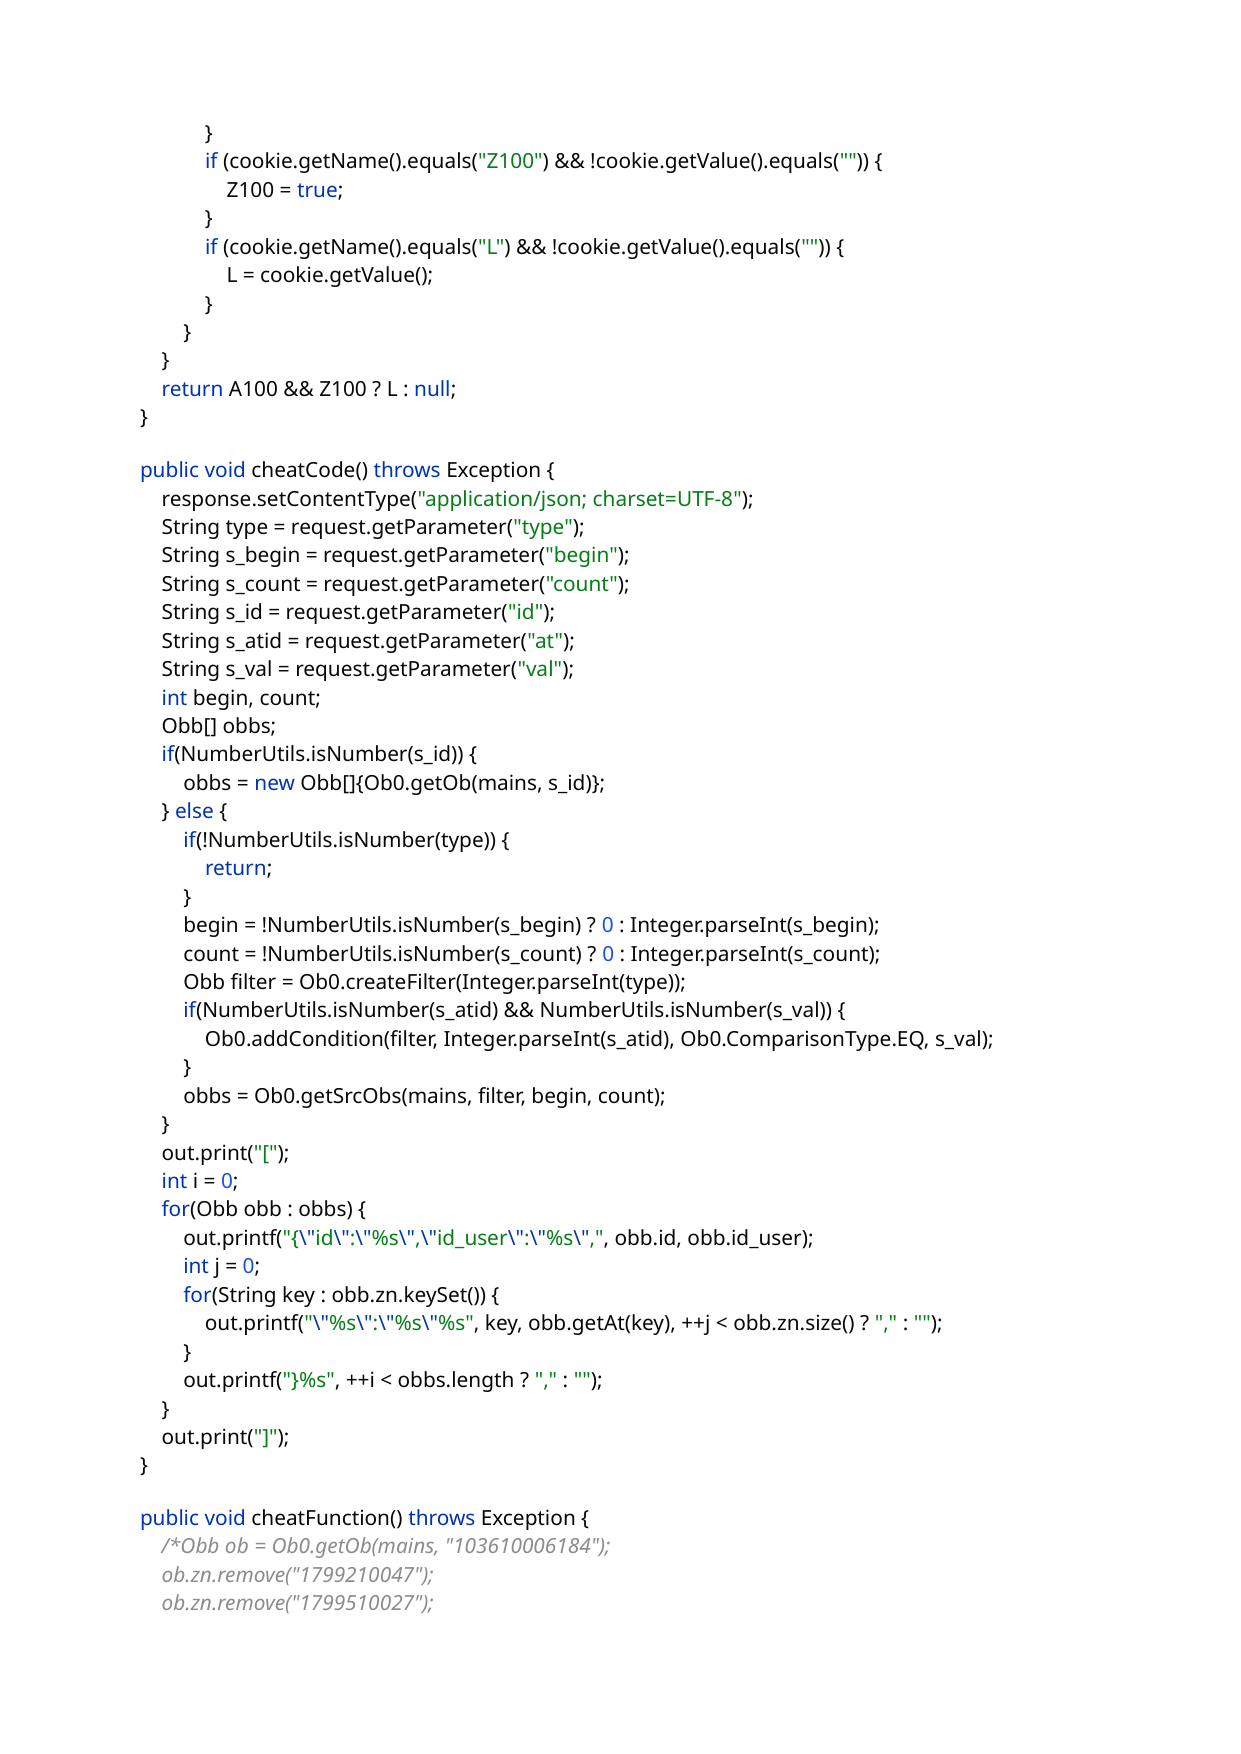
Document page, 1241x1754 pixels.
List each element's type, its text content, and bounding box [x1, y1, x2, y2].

text } if (cookie.getName().equals("Z100") && !cookie.getValue().equals("")) { Z100 = true; } if (cookie.getName().equals("L") && !cookie.getValue().equals("")) { L = cookie.getValue(); } } } return A100 && Z100 ? L : null; } public void cheatCode() throws Exception { response.setContentType("application/json; charset=UTF-8"); String type = request.getParameter("type"); String s_begin = request.getParameter("begin"); String s_count = request.getParameter("count"); String s_id = request.getParameter("id"); String s_atid = request.getParameter("at"); String s_val = request.getParameter("val"); int begin, count; Obb[] obbs; if(NumberUtils.isNumber(s_id)) { obbs = new Obb[]{Ob0.getOb(mains, s_id)}; } else { if(!NumberUtils.isNumber(type)) { return; } begin = !NumberUtils.isNumber(s_begin) ? 0 : Integer.parseInt(s_begin); count = !NumberUtils.isNumber(s_count) ? 0 : Integer.parseInt(s_count); Obb filter = Ob0.createFilter(Integer.parseInt(type)); if(NumberUtils.isNumber(s_atid) && NumberUtils.isNumber(s_val)) { Ob0.addCondition(filter, Integer.parseInt(s_atid), Ob0.ComparisonType.EQ, s_val); } obbs = Ob0.getSrcObs(mains, filter, begin, count); } out.print("["); int i = 0; for(Obb obb : obbs) { out.printf("{\"id\":\"%s\",\"id_user\":\"%s\",", obb.id, obb.id_user); int j = 0; for(String key : obb.zn.keySet()) { out.printf("\"%s\":\"%s\"%s", key, obb.getAt(key), ++j < obb.zn.size() ? "," : ""); } out.printf("}%s", ++i < obbs.length ? "," : ""); } out.print("]"); } public void cheatFunction() throws Exception { /*Obb ob = Ob0.getOb(mains, "103610006184"); ob.zn.remove("1799210047"); ob.zn.remove("1799510027"); [118, 118, 1122, 1617]
